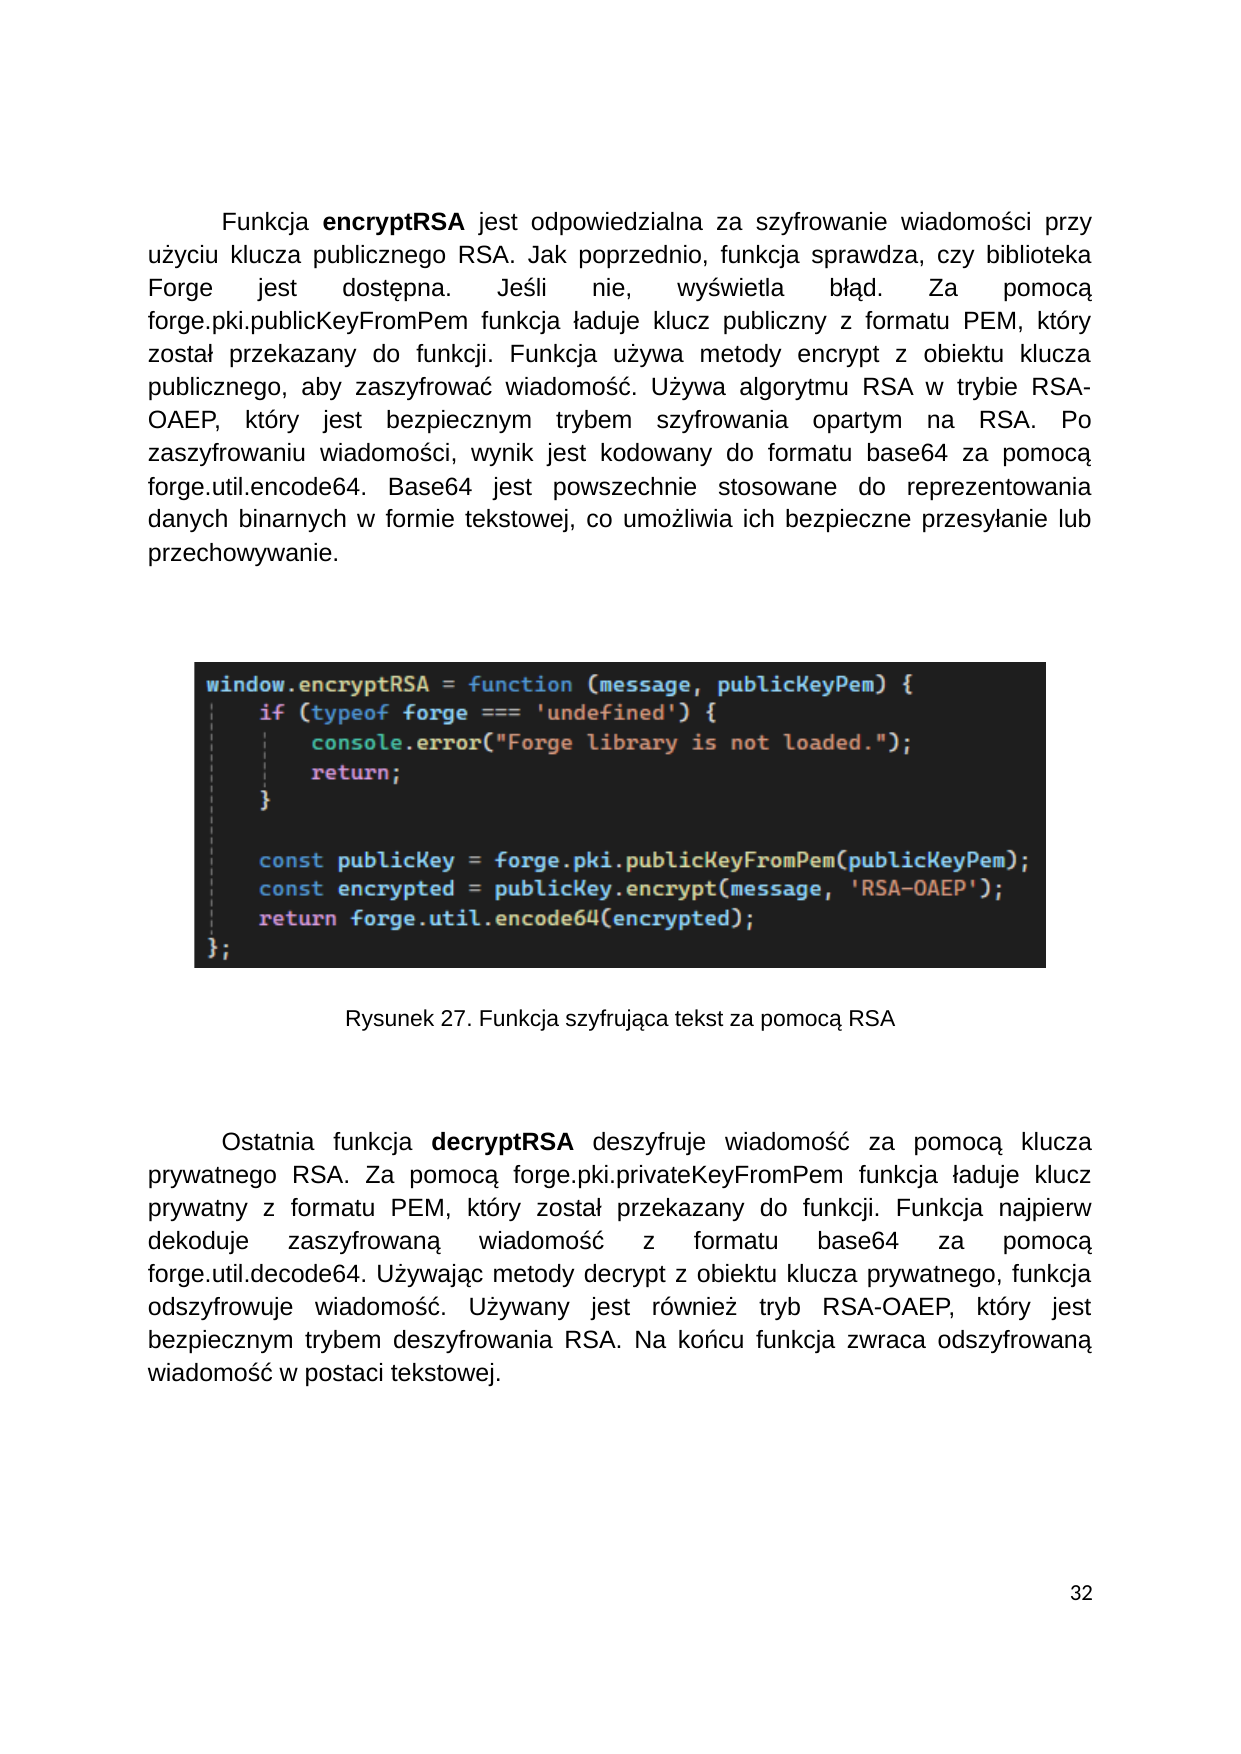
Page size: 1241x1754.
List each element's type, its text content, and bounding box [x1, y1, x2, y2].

picture [194, 662, 1046, 968]
text Funkcja encryptRSA jest odpowiedzialna za szyfrowanie wiadomości przy użyciu klucza publicznego RSA. Jak poprzednio, funkcja sprawdza, czy biblioteka Forge jest dostępna. Jeśli nie, wyświetla błąd. Za pomocą forge.pki.publicKeyFromPem funkcja ładuje klucz publiczny z formatu PEM, który został przekazany do funkcji. Funkcja używa metody encrypt z obiektu klucza publicznego, aby zaszyfrować wiadomość. Używa algorytmu RSA w trybie RSA-OAEP, który jest bezpiecznym trybem szyfrowania opartym na RSA. Po zaszyfrowaniu wiadomości, wynik jest kodowany do formatu base64 za pomocą forge.util.encode64. Base64 jest powszechnie stosowane do reprezentowania danych binarnych w formie tekstowej, co umożliwia ich bezpieczne przesyłanie lub przechowywanie. [148, 207, 1093, 566]
text Rysunek 27. Funkcja szyfrująca tekst za pomocą RSA [148, 662, 1093, 1031]
text Ostatnia funkcja decryptRSA deszyfruje wiadomość za pomocą klucza prywatnego RSA. Za pomocą forge.pki.privateKeyFromPem funkcja ładuje klucz prywatny z formatu PEM, który został przekazany do funkcji. Funkcja najpierw dekoduje zaszyfrowaną wiadomość z formatu base64 za pomocą forge.util.decode64. Używając metody decrypt z obiektu klucza prywatnego, funkcja odszyfrowuje wiadomość. Używany jest również tryb RSA-OAEP, który jest bezpiecznym trybem deszyfrowania RSA. Na końcu funkcja zwraca odszyfrowaną wiadomość w postaci tekstowej. [148, 1127, 1093, 1387]
